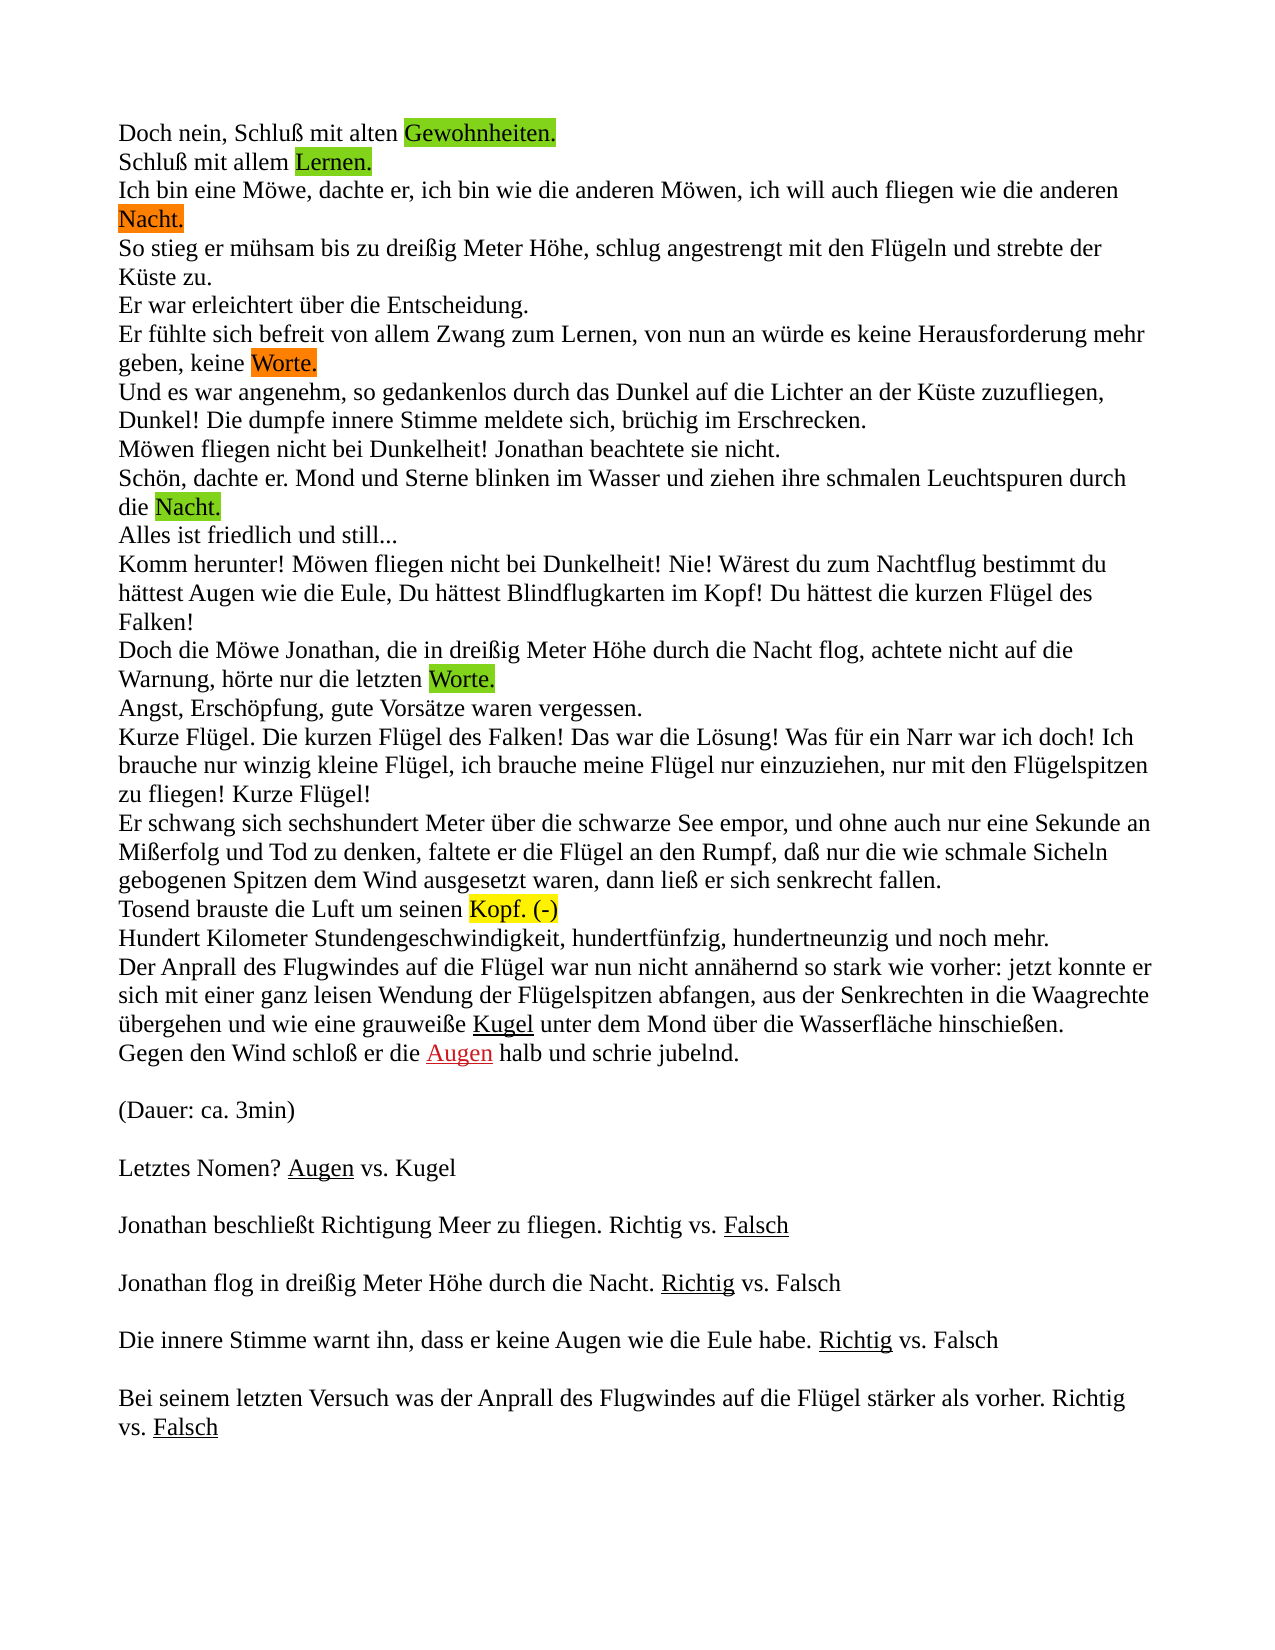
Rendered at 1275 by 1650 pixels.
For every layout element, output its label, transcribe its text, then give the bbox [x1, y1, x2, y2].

text Alles ist friedlich und still... [118, 521, 1157, 549]
text Schluß mit allem Lernen. [118, 147, 1157, 176]
text (Dauer: ca. 3min) [118, 1096, 1157, 1124]
text Er schwang sich sechshundert Meter über die schwarze See empor, und ohne auch nur eine Sekunde an Mißerfolg und Tod zu denken, faltete er die Flügel an den Rumpf, daß nur die wie schmale Sicheln gebogenen Spitzen dem Wind ausgesetzt waren, dann ließ er sich senkrecht fallen. [118, 808, 1157, 894]
text Tosend brauste die Luft um seinen Kopf. (-) [118, 894, 1157, 923]
text Jonathan flog in dreißig Meter Höhe durch die Nacht. Richtig vs. Falsch [118, 1268, 1157, 1297]
text Der Anprall des Flugwindes auf die Flügel war nun nicht annähernd so stark wie vorher: jetzt konnte er sich mit einer ganz leisen Wendung der Flügelspitzen abfangen, aus der Senkrechten in die Waagrechte übergehen und wie eine grauweiße Kugel unter dem Mond über die Wasserfläche hinschießen. [118, 952, 1157, 1038]
text Die innere Stimme warnt ihn, dass er keine Augen wie die Eule habe. Richtig vs. Falsch [118, 1326, 1157, 1354]
text Hundert Kilometer Stundengeschwindigkeit, hundertfünfzig, hundertneunzig und noch mehr. [118, 923, 1157, 952]
text Letztes Nomen? Augen vs. Kugel [118, 1153, 1157, 1182]
text So stieg er mühsam bis zu dreißig Meter Höhe, schlug angestrengt mit den Flügeln und strebte der Küste zu. [118, 233, 1157, 291]
text Komm herunter! Möwen fliegen nicht bei Dunkelheit! Nie! Wärest du zum Nachtflug bestimmt du hättest Augen wie die Eule, Du hättest Blindflugkarten im Kopf! Du hättest die kurzen Flügel des Falken! [118, 549, 1157, 636]
text Möwen fliegen nicht bei Dunkelheit! Jonathan beachtete sie nicht. [118, 434, 1157, 463]
text Ich bin eine Möwe, dachte er, ich bin wie die anderen Möwen, ich will auch fliegen wie die anderen Nacht. [118, 176, 1157, 233]
text Doch nein, Schluß mit alten Gewohnheiten. [118, 118, 1157, 147]
text Doch die Möwe Jonathan, die in dreißig Meter Höhe durch die Nacht flog, achtete nicht auf die Warnung, hörte nur die letzten Worte. [118, 636, 1157, 693]
text Er fühlte sich befreit von allem Zwang zum Lernen, von nun an würde es keine Herausforderung mehr geben, keine Worte. [118, 319, 1157, 377]
text Schön, dachte er. Mond und Sterne blinken im Wasser und ziehen ihre schmalen Leuchtspuren durch die Nacht. [118, 463, 1157, 521]
text Jonathan beschließt Richtigung Meer zu fliegen. Richtig vs. Falsch [118, 1211, 1157, 1239]
text Bei seinem letzten Versuch was der Anprall des Flugwindes auf die Flügel stärker als vorher. Richtig vs. Falsch [118, 1383, 1157, 1441]
text Gegen den Wind schloß er die Augen halb und schrie jubelnd. [118, 1038, 1157, 1067]
text Er war erleichtert über die Entscheidung. [118, 291, 1157, 319]
text Kurze Flügel. Die kurzen Flügel des Falken! Das war die Lösung! Was für ein Narr war ich doch! Ich brauche nur winzig kleine Flügel, ich brauche meine Flügel nur einzuziehen, nur mit den Flügelspitzen zu fliegen! Kurze Flügel! [118, 722, 1157, 808]
text Angst, Erschöpfung, gute Vorsätze waren vergessen. [118, 693, 1157, 722]
text Und es war angenehm, so gedankenlos durch das Dunkel auf die Lichter an der Küste zuzufliegen, Dunkel! Die dumpfe innere Stimme meldete sich, brüchig im Erschrecken. [118, 377, 1157, 434]
